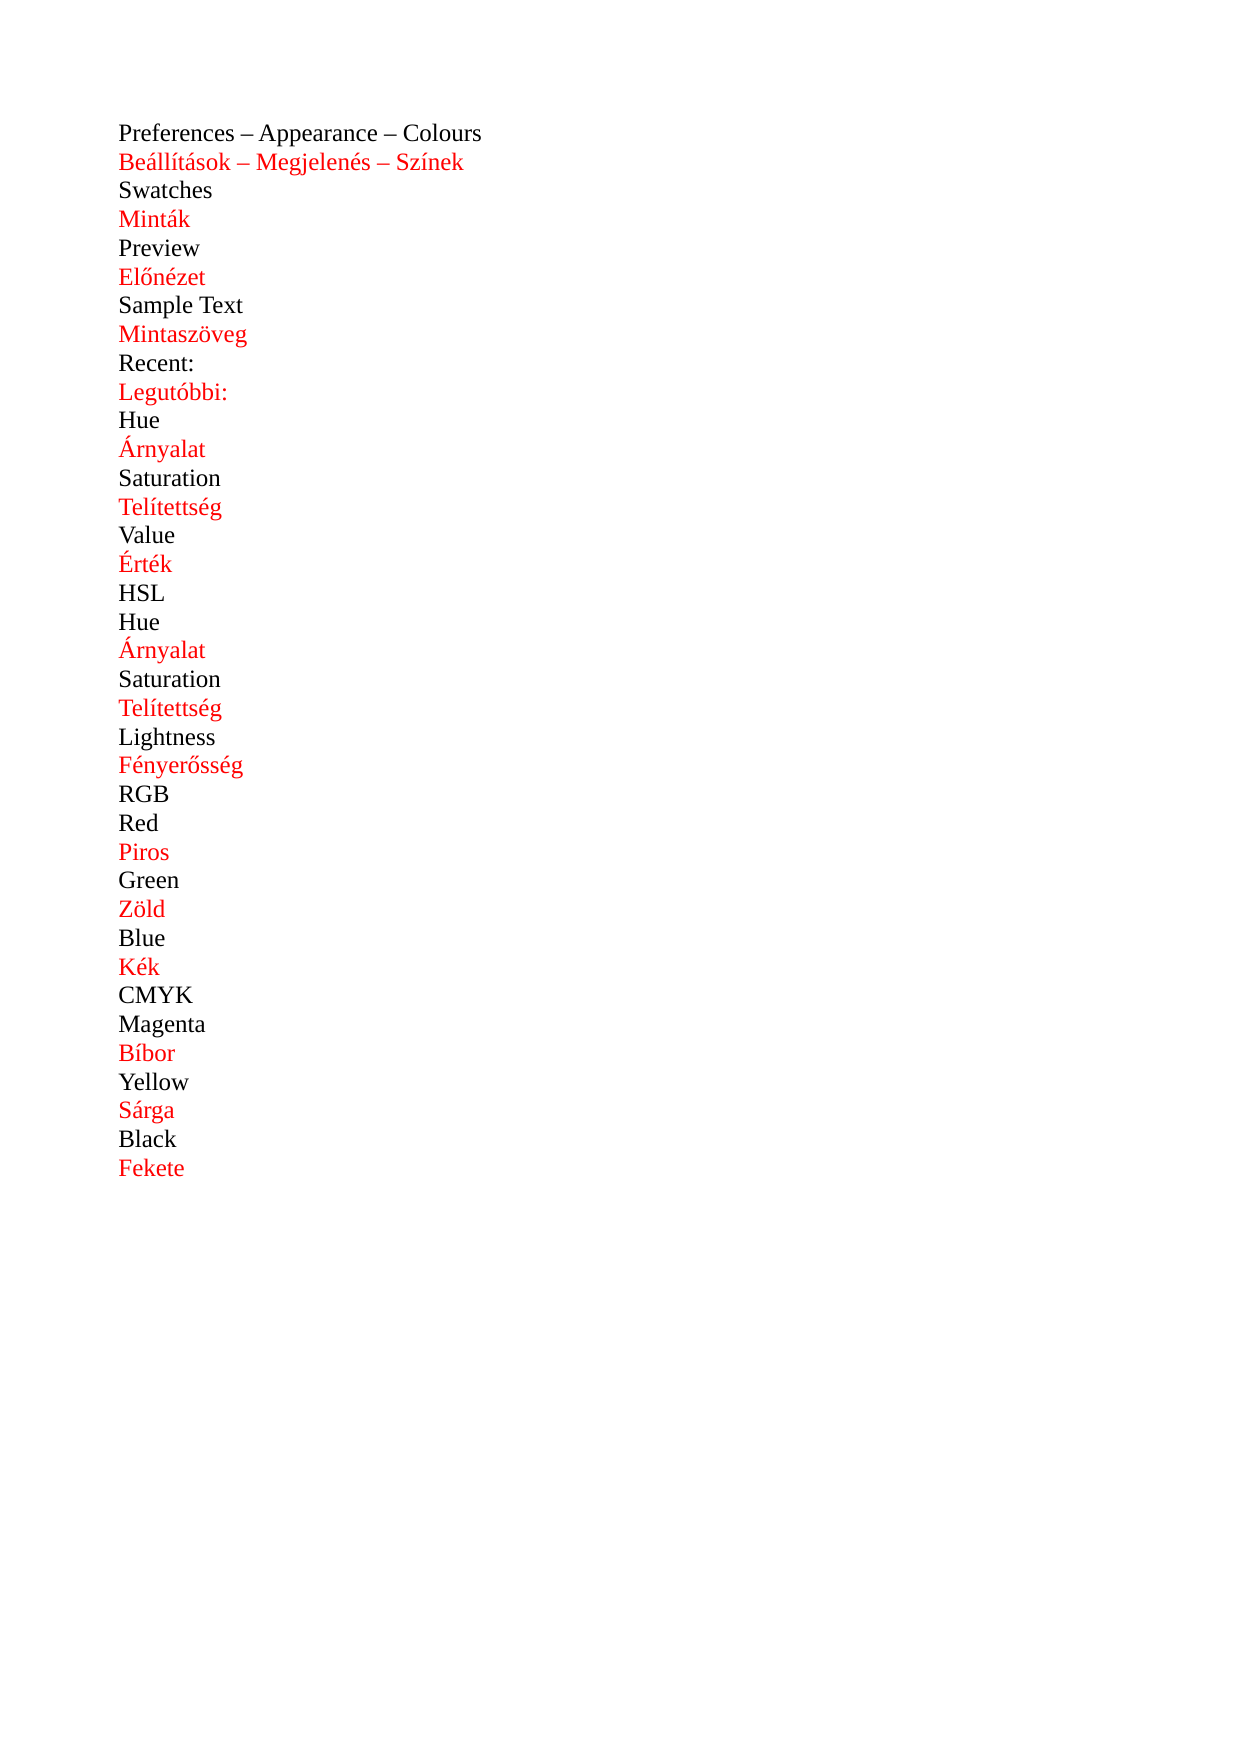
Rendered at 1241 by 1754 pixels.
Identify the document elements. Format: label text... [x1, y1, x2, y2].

text Fekete [118, 1153, 1122, 1182]
text Fényerősség [118, 751, 1122, 779]
text Minták [118, 204, 1122, 233]
text Telítettség [118, 693, 1122, 722]
text Black [118, 1124, 1122, 1153]
text Blue [118, 923, 1122, 952]
text Red [118, 808, 1122, 837]
text Piros [118, 837, 1122, 866]
text Preferences – Appearance – Colours [118, 118, 1122, 147]
text Árnyalat [118, 434, 1122, 463]
text Sample Text [118, 291, 1122, 319]
text Preview [118, 233, 1122, 262]
text Green [118, 866, 1122, 894]
text CMYK [118, 981, 1122, 1009]
text Zöld [118, 894, 1122, 923]
text Hue [118, 406, 1122, 434]
text Árnyalat [118, 636, 1122, 664]
text Beállítások – Megjelenés – Színek [118, 147, 1122, 176]
text Swatches [118, 176, 1122, 204]
text Előnézet [118, 262, 1122, 291]
text Saturation [118, 463, 1122, 492]
text Lightness [118, 722, 1122, 751]
text Legutóbbi: [118, 377, 1122, 406]
text Value [118, 521, 1122, 549]
text Yellow [118, 1067, 1122, 1096]
text Sárga [118, 1096, 1122, 1124]
text Mintaszöveg [118, 319, 1122, 348]
text HSL [118, 578, 1122, 607]
text RGB [118, 779, 1122, 808]
text Érték [118, 549, 1122, 578]
text Magenta [118, 1009, 1122, 1038]
text Hue [118, 607, 1122, 636]
text Bíbor [118, 1038, 1122, 1067]
text Kék [118, 952, 1122, 981]
text Recent: [118, 348, 1122, 377]
text Saturation [118, 664, 1122, 693]
text Telítettség [118, 492, 1122, 521]
